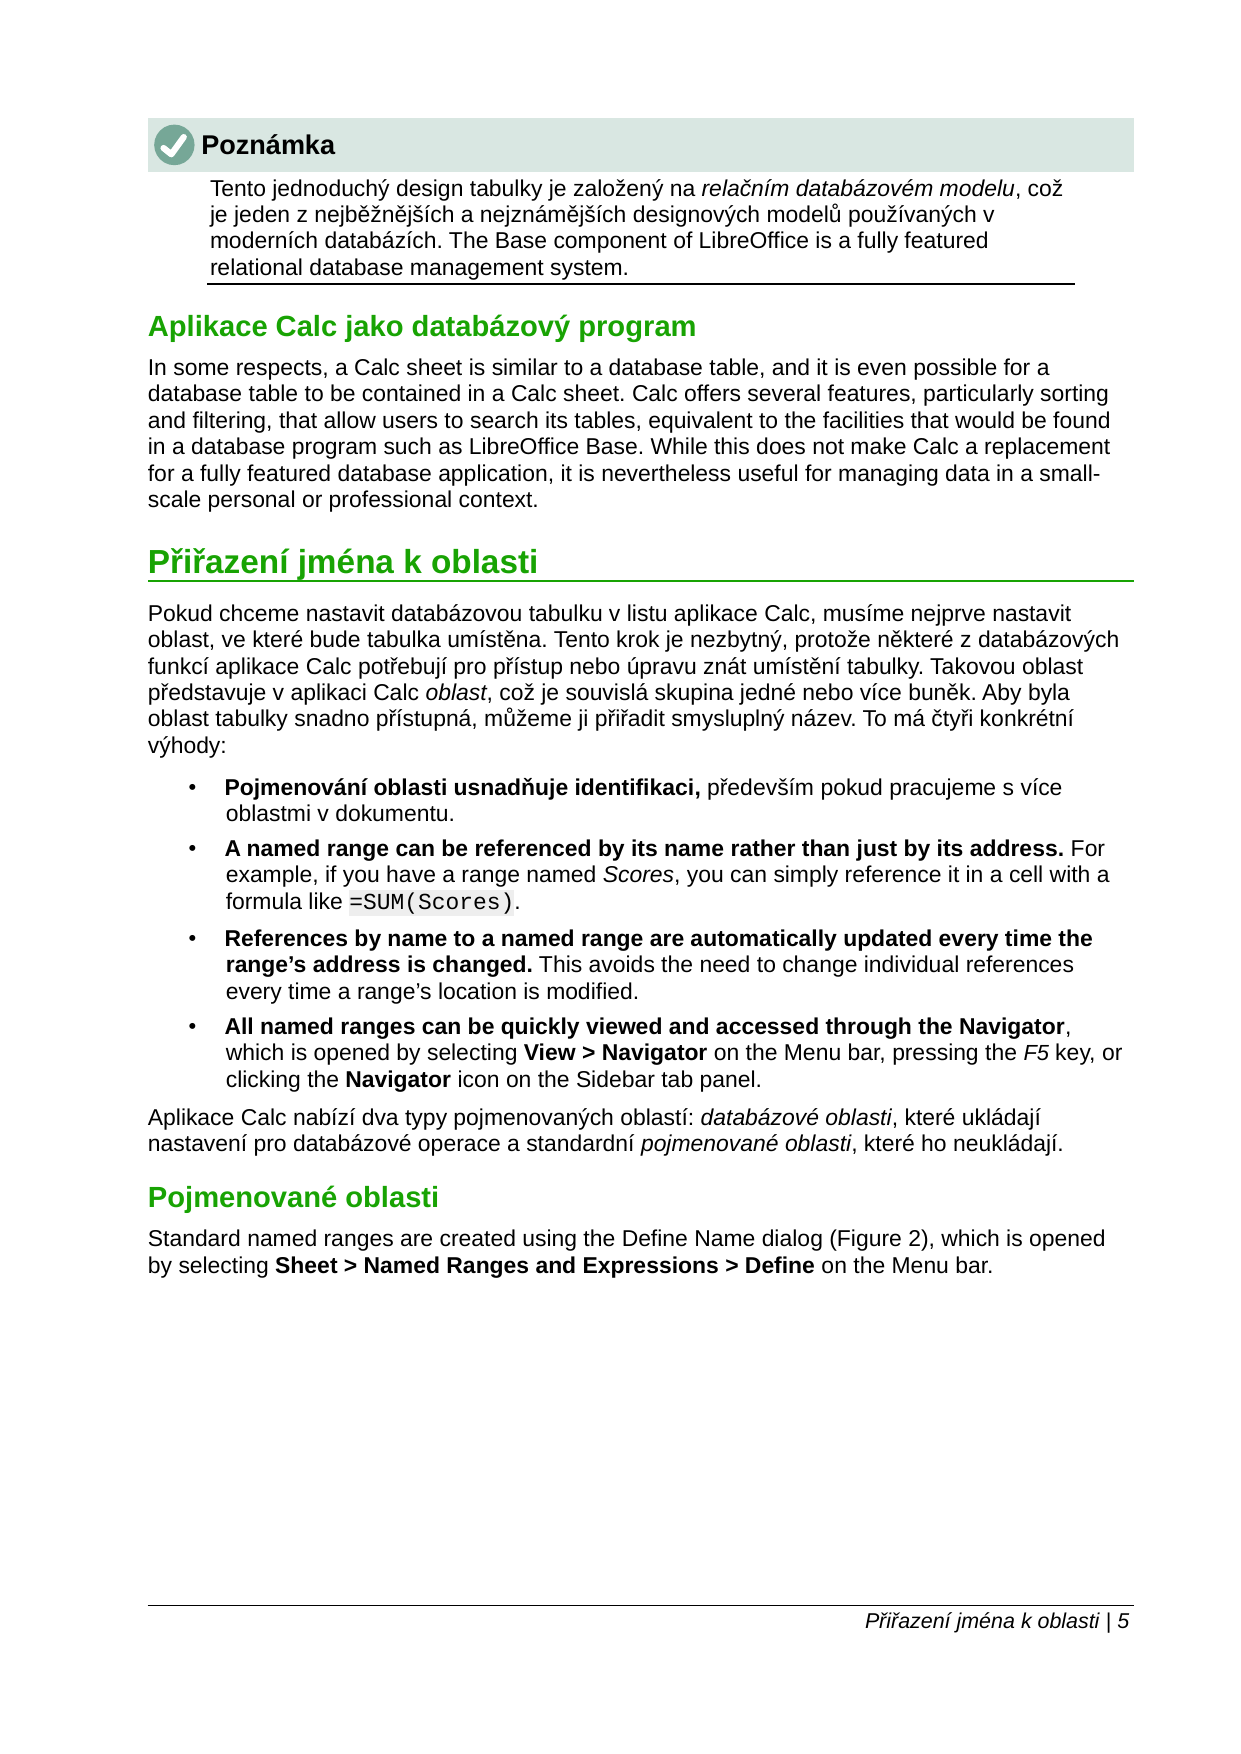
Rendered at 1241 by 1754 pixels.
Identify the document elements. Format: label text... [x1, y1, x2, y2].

text Aplikace Calc nabízí dva typy pojmenovaných oblastí: databázové oblasti, které ukládají nastavení pro databázové operace a standardní pojmenované oblasti, které ho neukládají. [148, 1104, 1134, 1156]
subtitle Přiřazení jména k oblasti [148, 542, 1134, 580]
text Standard named ranges are created using the Define Name dialog (Figure 2), which is opened by selecting Sheet > Named Ranges and Expressions > Define on the Menu bar. [148, 1225, 1134, 1278]
text In some respects, a Calc sheet is similar to a database table, and it is even possible for a database table to be contained in a Calc sheet. Calc offers several features, particularly sorting and filtering, that allow users to search its tables, equivalent to the facilities that would be found in a database program such as LibreOffice Base. While this does not make Calc a replacement for a fully featured database application, it is nevertheless useful for managing data in a small-scale personal or professional context. [148, 354, 1134, 512]
subtitle Aplikace Calc jako databázový program [148, 309, 1134, 342]
list All named ranges can be quickly viewed and accessed through the Navigator, which is opened by selecting View > Navigator on the Menu bar, pressing the F5 key, or clicking the Navigator icon on the Sidebar tab panel. [185, 1010, 1134, 1095]
subtitle Poznámka [148, 118, 1134, 172]
text Pokud chceme nastavit databázovou tabulku v listu aplikace Calc, musíme nejprve nastavit oblast, ve které bude tabulka umístěna. Tento krok je nezbytný, protože některé z databázových funkcí aplikace Calc potřebují pro přístup nebo úpravu znát umístění tabulky. Takovou oblast představuje v aplikaci Calc oblast, což je souvislá skupina jedné nebo více buněk. Aby byla oblast tabulky snadno přístupná, můžeme ji přiřadit smysluplný název. To má čtyři konkrétní výhody: [148, 600, 1134, 758]
list References by name to a named range are automatically updated every time the range’s address is changed. This avoids the need to change individual references every time a range’s location is modified. [185, 922, 1134, 1004]
text Tento jednoduchý design tabulky je založený na relačním databázovém modelu, což je jeden z nejběžnějších a nejznámějších designových modelů používaných v moderních databázích. The Base component of LibreOffice is a fully featured relational database management system. [207, 172, 1075, 283]
list Pojmenování oblasti usnadňuje identifikaci, především pokud pracujeme s více oblastmi v dokumentu. [185, 771, 1134, 826]
subtitle Pojmenované oblasti [148, 1180, 1134, 1213]
list A named range can be referenced by its name rather than just by its address. For example, if you have a range named Scores, you can simply reference it in a cell with a formula like =SUM(Scores). [185, 832, 1134, 916]
